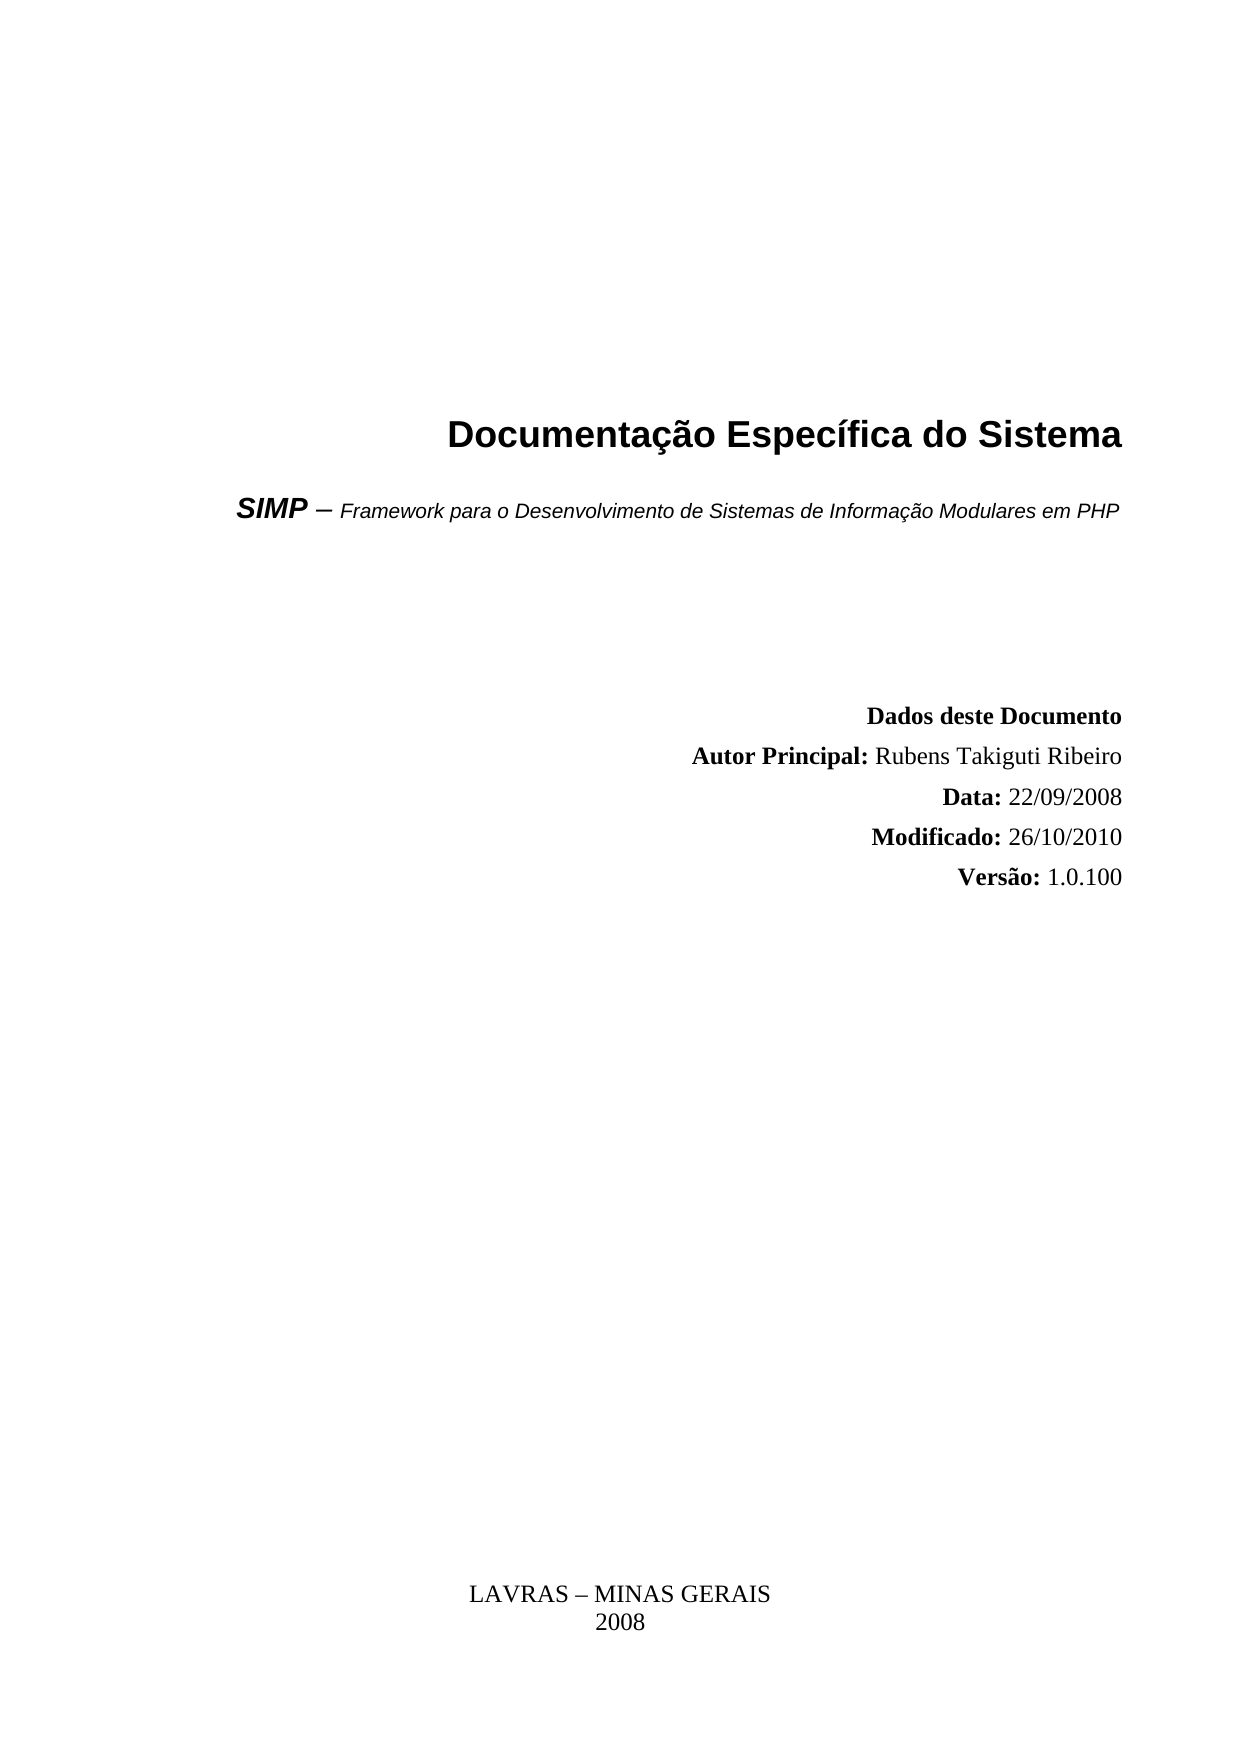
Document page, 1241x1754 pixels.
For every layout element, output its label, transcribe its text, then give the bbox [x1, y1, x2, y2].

text Modificado: 26/10/2010 [118, 823, 1122, 851]
text Autor Principal: Rubens Takiguti Ribeiro [118, 742, 1122, 770]
text Versão: 1.0.100 [118, 863, 1122, 891]
text Data: 22/09/2008 [118, 783, 1122, 810]
subtitle SIMP – Framework para o Desenvolvimento de Sistemas de Informação Modulares em PHP [118, 492, 1122, 525]
text Dados deste Documento [118, 702, 1122, 730]
title Documentação Específica do Sistema [118, 413, 1122, 455]
